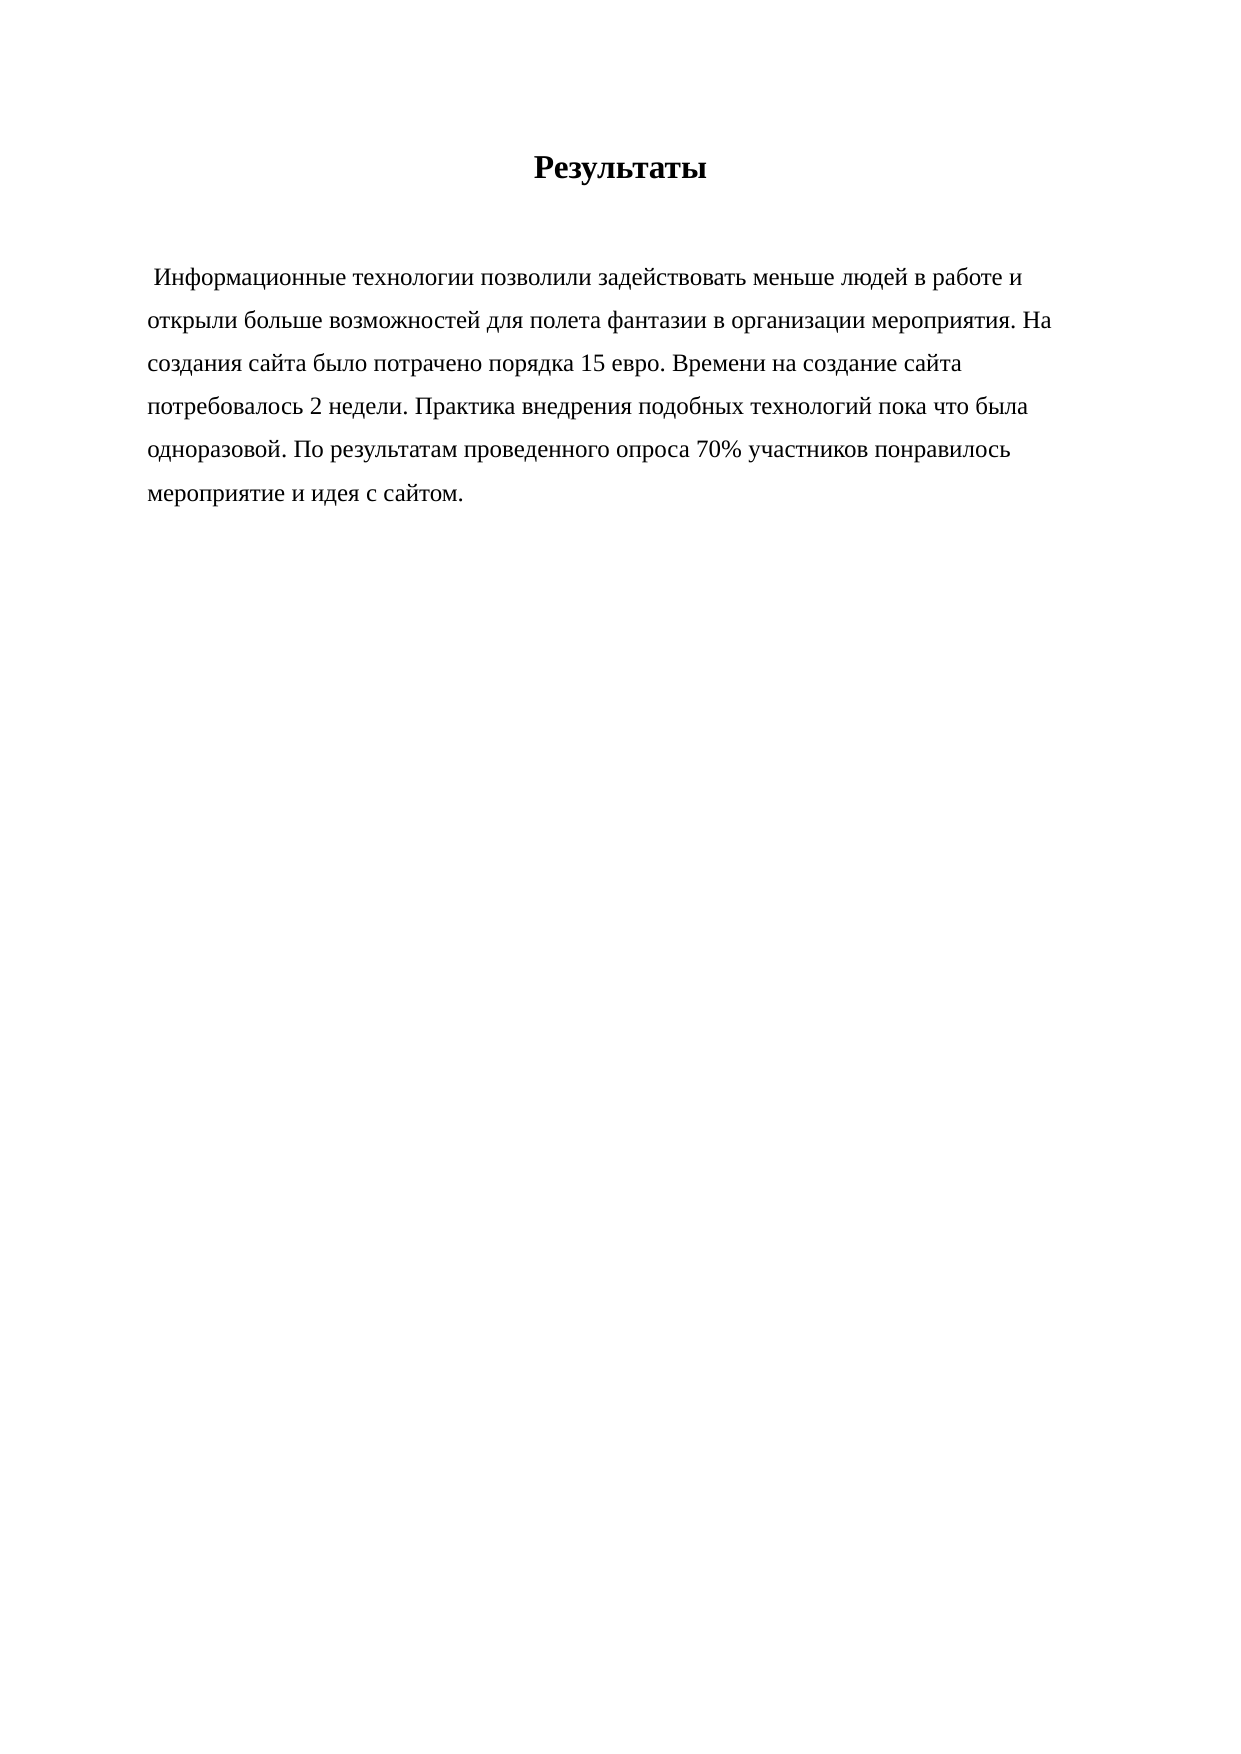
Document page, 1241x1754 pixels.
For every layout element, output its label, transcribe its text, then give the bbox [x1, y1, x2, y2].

text Результаты [147, 147, 1093, 243]
text Информационные технологии позволили задействовать меньше людей в работе и открыли больше возможностей для полета фантазии в организации мероприятия. На создания сайта было потрачено порядка 15 евро. Времени на создание сайта потребовалось 2 недели. Практика внедрения подобных технологий пока что была одноразовой. По результатам проведенного опроса 70% участников понравилось мероприятие и идея с сайтом. [147, 262, 1093, 506]
